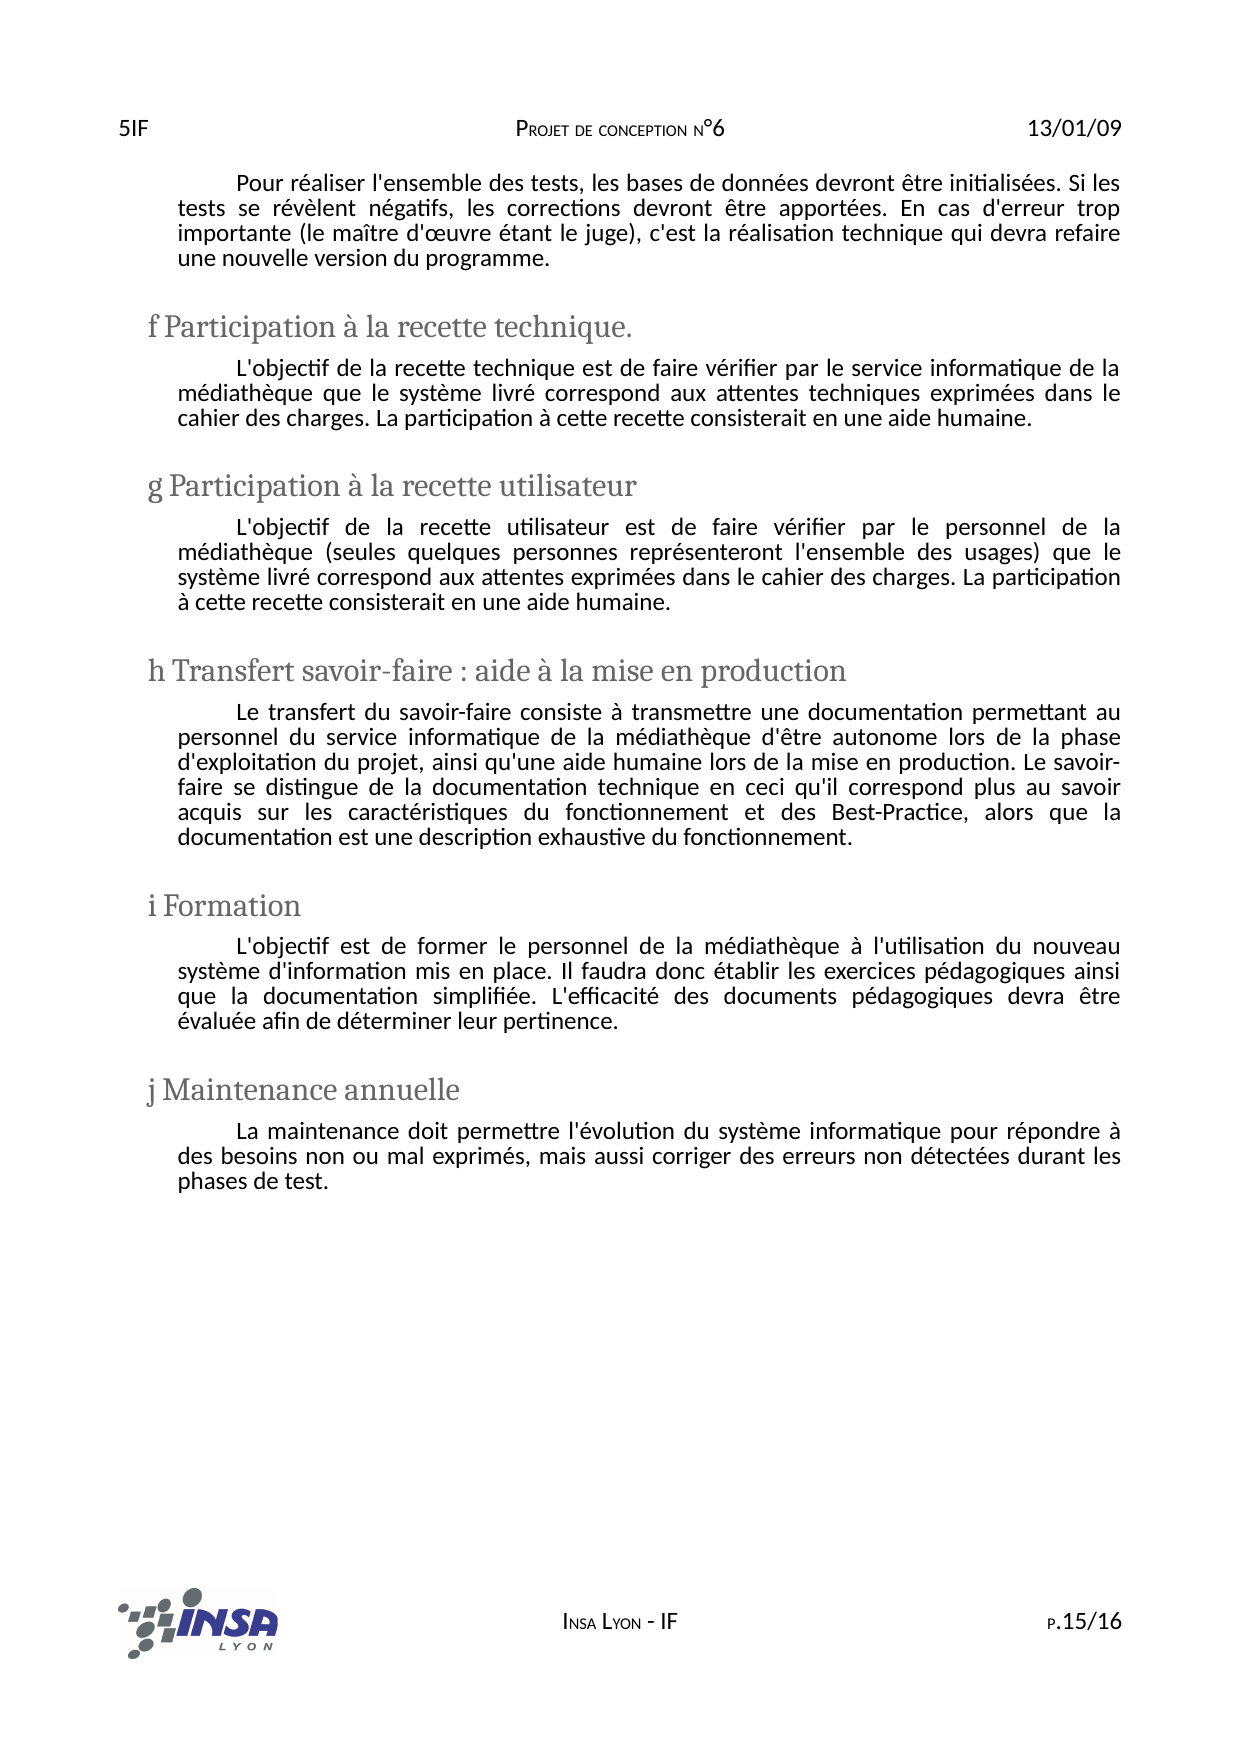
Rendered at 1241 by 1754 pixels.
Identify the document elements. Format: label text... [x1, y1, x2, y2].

text Le transfert du savoir-faire consiste à transmettre une documentation permettant au personnel du service informatique de la médiathèque d'être autonome lors de la phase d'exploitation du projet, ainsi qu'une aide humaine lors de la mise en production. Le savoir-faire se distingue de la documentation technique en ceci qu'il correspond plus au savoir acquis sur les caractéristiques du fonctionnement et des Best-Practice, alors que la documentation est une description exhaustive du fonctionnement. [177, 701, 1122, 851]
text La maintenance doit permettre l'évolution du système informatique pour répondre à des besoins non ou mal exprimés, mais aussi corriger des erreurs non détectées durant les phases de test. [177, 1121, 1122, 1196]
text L'objectif est de former le personnel de la médiathèque à l'utilisation du nouveau système d'information mis en place. Il faudra donc établir les exercices pédagogiques ainsi que la documentation simplifiée. L'efficacité des documents pédagogiques devra être évaluée afin de déterminer leur pertinence. [177, 936, 1122, 1036]
subtitle Formation [118, 887, 1122, 924]
text L'objectif de la recette utilisateur est de faire vérifier par le personnel de la médiathèque (seules quelques personnes représenteront l'ensemble des usages) que le système livré correspond aux attentes exprimées dans le cahier des charges. La participation à cette recette consisterait en une aide humaine. [177, 517, 1122, 617]
subtitle Maintenance annuelle [118, 1071, 1122, 1109]
picture [118, 1588, 278, 1659]
subtitle Participation à la recette utilisateur [118, 468, 1122, 505]
subtitle Transfert savoir-faire : aide à la mise en production [118, 652, 1122, 689]
text Pour réaliser l'ensemble des tests, les bases de données devront être initialisées. Si les tests se révèlent négatifs, les corrections devront être apportées. En cas d'erreur trop importante (le maître d'œuvre étant le juge), c'est la réalisation technique qui devra refaire une nouvelle version du programme. [177, 173, 1122, 273]
subtitle Participation à la recette technique. [118, 308, 1122, 345]
text L'objectif de la recette technique est de faire vérifier par le service informatique de la médiathèque que le système livré correspond aux attentes techniques exprimées dans le cahier des charges. La participation à cette recette consisterait en une aide humaine. [177, 357, 1122, 432]
